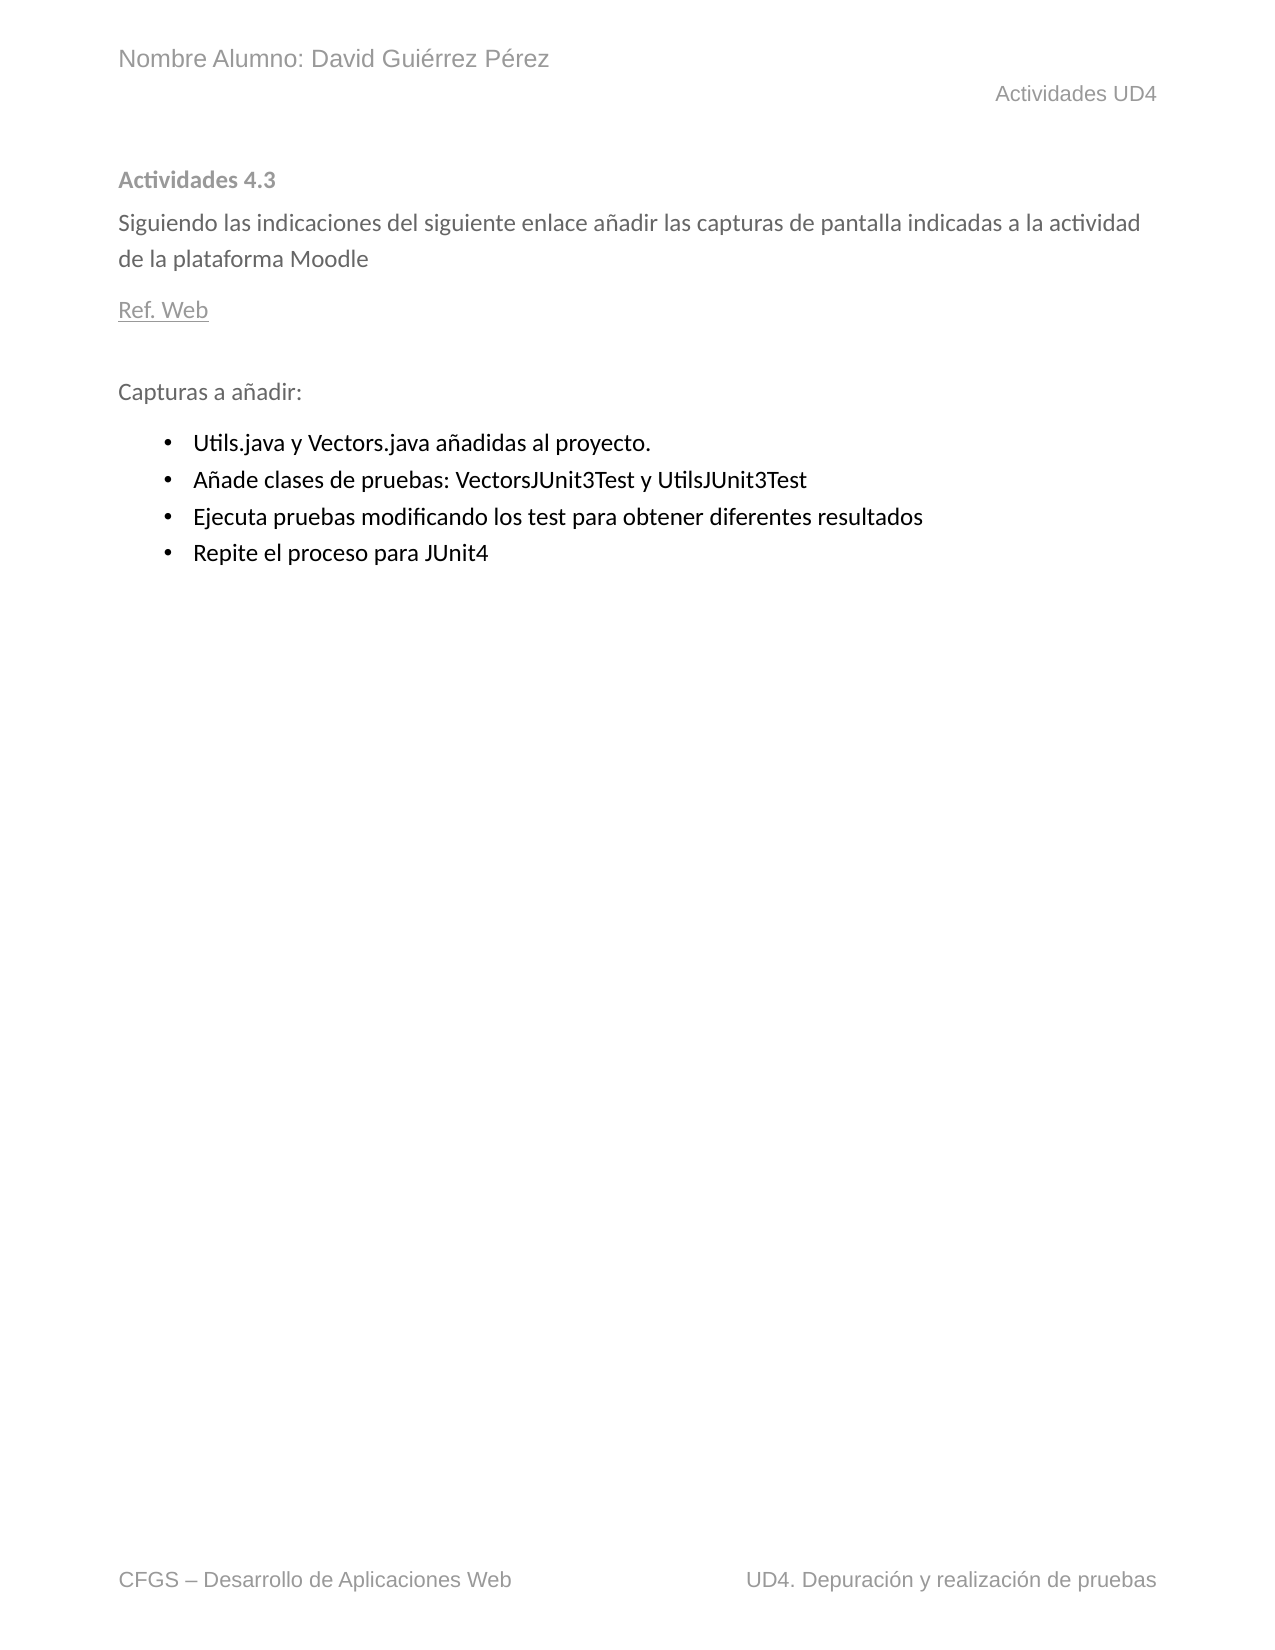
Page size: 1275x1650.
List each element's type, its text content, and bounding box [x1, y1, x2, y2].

list Repite el proceso para JUnit4 [164, 537, 1157, 568]
text Ref. Web [118, 295, 1157, 325]
list Añade clases de pruebas: VectorsJUnit3Test y UtilsJUnit3Test [164, 464, 1157, 494]
list Utils.java y Vectors.java añadidas al proyecto. [164, 427, 1157, 458]
text Siguiendo las indicaciones del siguiente enlace añadir las capturas de pantalla indicadas a la actividad de la plataforma Moodle [118, 207, 1157, 274]
text Capturas a añadir: [118, 376, 1157, 407]
list Ejecuta pruebas modificando los test para obtener diferentes resultados [164, 501, 1157, 531]
subtitle Actividades 4.3 [118, 164, 1157, 194]
